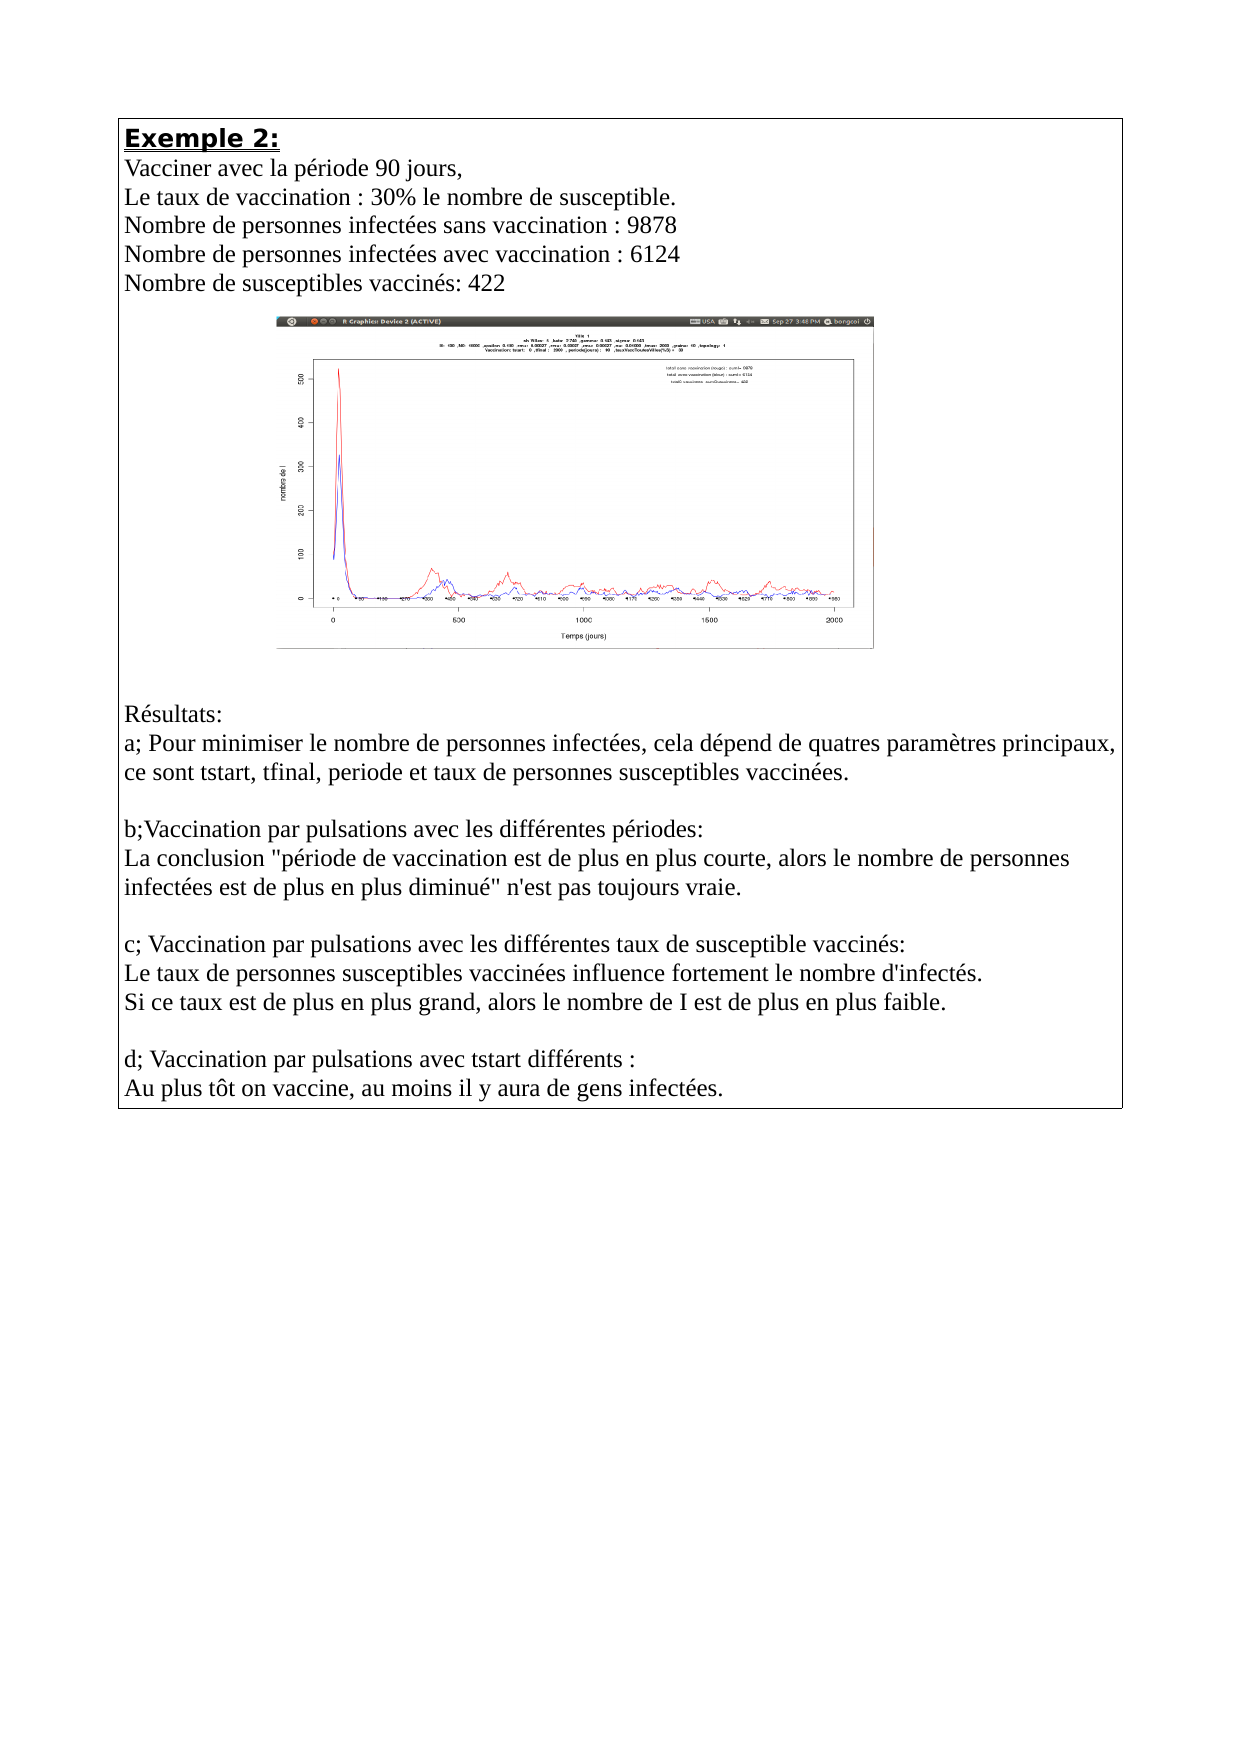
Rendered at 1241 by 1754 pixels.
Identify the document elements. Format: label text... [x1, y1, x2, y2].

table_cell Exemple 2: Vacciner avec la période 90 jours, Le taux de vaccination : 30% le nombre de susceptible. Nombre de personnes infectées sans vaccination : 9878 Nombre de personnes infectées avec vaccination : 6124 Nombre de susceptibles vaccinés: 422 Résultats: a; Pour minimiser le nombre de personnes infectées, cela dépend de quatres paramètres principaux, ce sont tstart, tfinal, periode et taux de personnes susceptibles vaccinées. b;Vaccination par pulsations avec les différentes périodes: La conclusion "période de vaccination est de plus en plus courte, alors le nombre de personnes infectées est de plus en plus diminué" n'est pas toujours vraie. c; Vaccination par pulsations avec les différentes taux de susceptible vaccinés: Le taux de personnes susceptibles vaccinées influence fortement le nombre d'infectés. Si ce taux est de plus en plus grand, alors le nombre de I est de plus en plus faible. d; Vaccination par pulsations avec tstart différents : Au plus tôt on vaccine, au moins il y aura de gens infectées. [119, 119, 1122, 1108]
